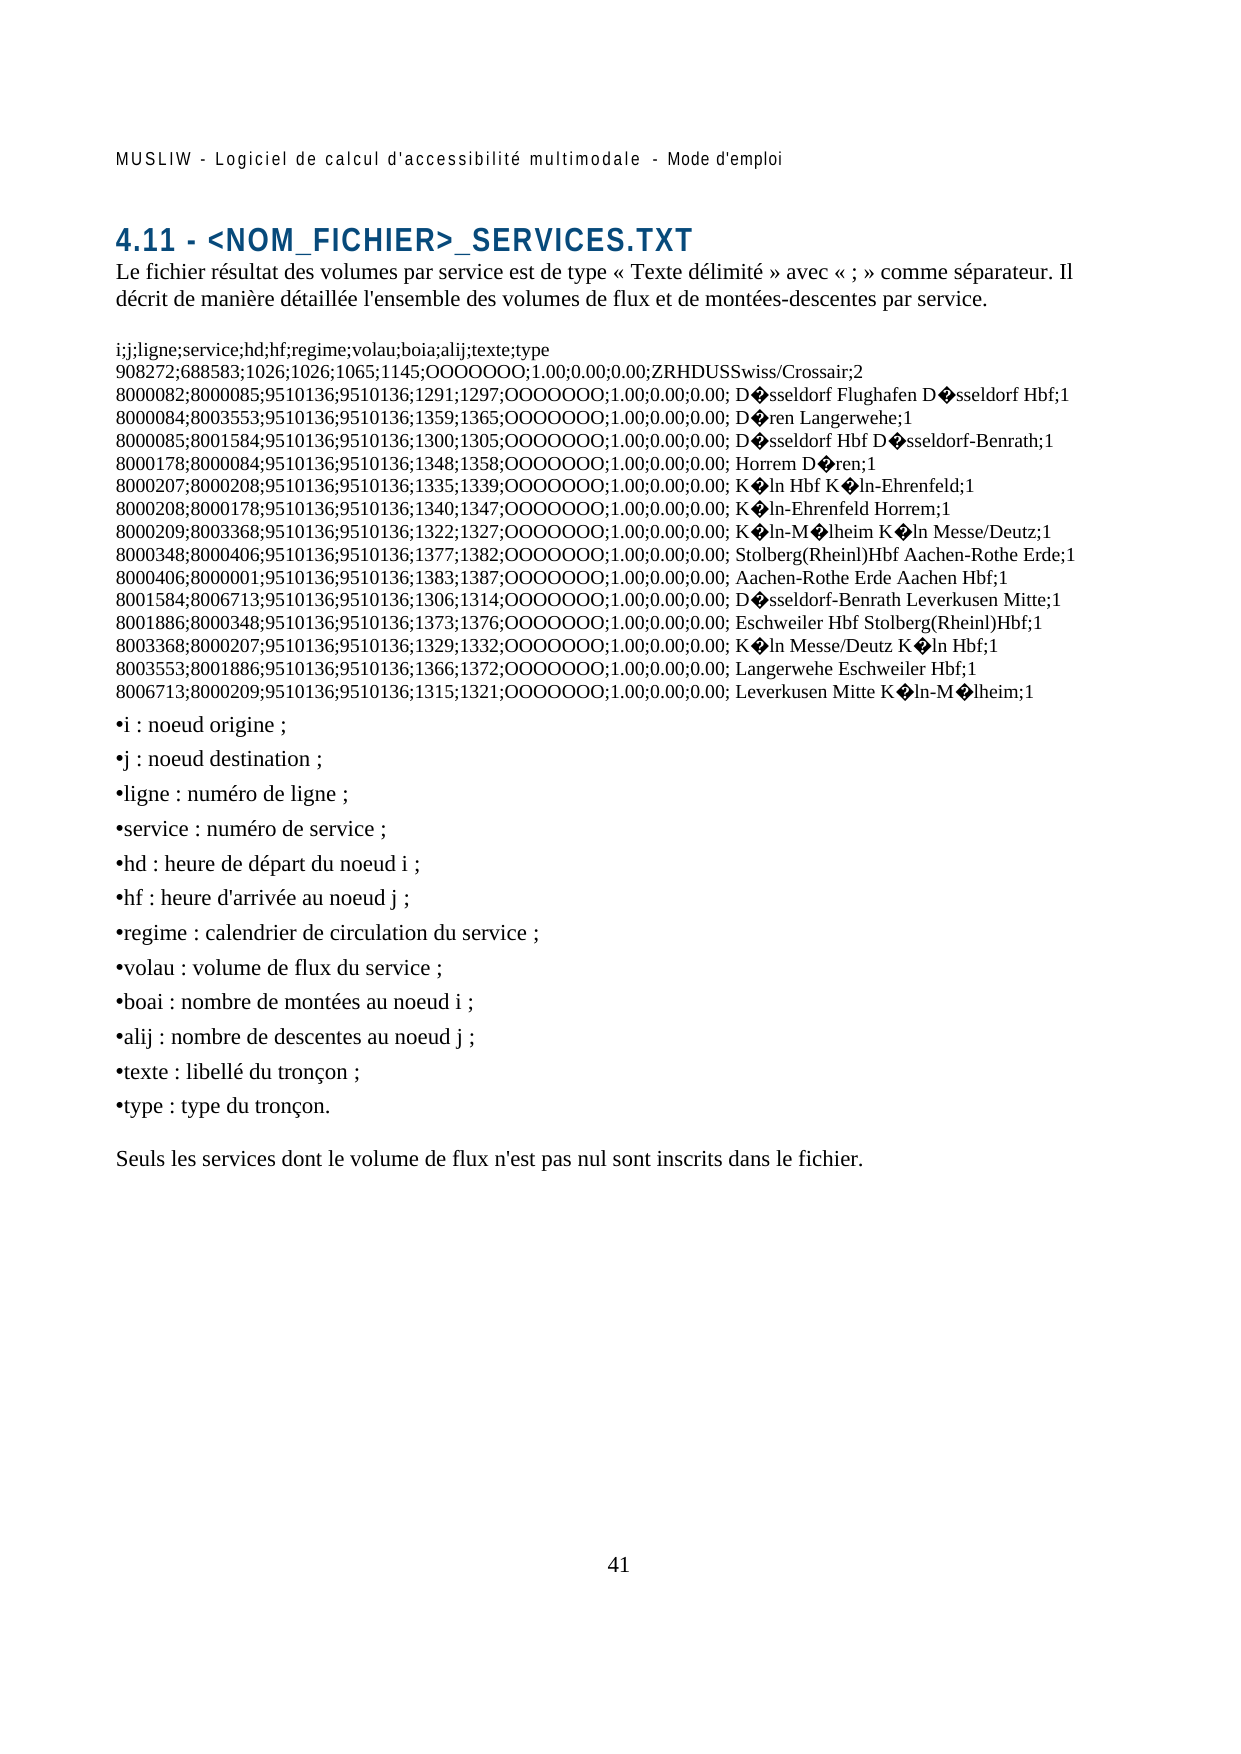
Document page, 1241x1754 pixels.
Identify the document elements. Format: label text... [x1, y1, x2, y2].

text 8000084;8003553;9510136;9510136;1359;1365;OOOOOOO;1.00;0.00;0.00; D�ren Langerwehe;1 [116, 406, 1122, 429]
list ligne : numéro de ligne ; [116, 780, 1127, 807]
text 8003368;8000207;9510136;9510136;1329;1332;OOOOOOO;1.00;0.00;0.00; K�ln Messe/Deutz K�ln Hbf;1 [116, 634, 1122, 657]
list hf : heure d'arrivée au noeud j ; [116, 884, 1127, 911]
list i : noeud origine ; [116, 711, 1127, 737]
text 8000178;8000084;9510136;9510136;1348;1358;OOOOOOO;1.00;0.00;0.00; Horrem D�ren;1 [116, 452, 1122, 474]
text 8001886;8000348;9510136;9510136;1373;1376;OOOOOOO;1.00;0.00;0.00; Eschweiler Hbf Stolberg(Rheinl)Hbf;1 [116, 611, 1122, 634]
subtitle <NOM_FICHIER>_SERVICES.TXT [116, 220, 1122, 258]
list hd : heure de départ du noeud i ; [116, 849, 1127, 876]
text 8001584;8006713;9510136;9510136;1306;1314;OOOOOOO;1.00;0.00;0.00; D�sseldorf-Benrath Leverkusen Mitte;1 [116, 588, 1122, 611]
text 8000406;8000001;9510136;9510136;1383;1387;OOOOOOO;1.00;0.00;0.00; Aachen-Rothe Erde Aachen Hbf;1 [116, 566, 1122, 588]
text 8000082;8000085;9510136;9510136;1291;1297;OOOOOOO;1.00;0.00;0.00; D�sseldorf Flughafen D�sseldorf Hbf;1 [116, 383, 1122, 406]
text 8000085;8001584;9510136;9510136;1300;1305;OOOOOOO;1.00;0.00;0.00; D�sseldorf Hbf D�sseldorf-Benrath;1 [116, 429, 1122, 452]
text 8003553;8001886;9510136;9510136;1366;1372;OOOOOOO;1.00;0.00;0.00; Langerwehe Eschweiler Hbf;1 [116, 657, 1122, 680]
text 8000207;8000208;9510136;9510136;1335;1339;OOOOOOO;1.00;0.00;0.00; K�ln Hbf K�ln-Ehrenfeld;1 [116, 474, 1122, 497]
list volau : volume de flux du service ; [116, 954, 1127, 980]
text 908272;688583;1026;1026;1065;1145;OOOOOOO;1.00;0.00;0.00;ZRHDUSSwiss/Crossair;2 [116, 360, 1122, 383]
text 8006713;8000209;9510136;9510136;1315;1321;OOOOOOO;1.00;0.00;0.00; Leverkusen Mitte K�ln-M�lheim;1 [116, 680, 1122, 702]
text 8000348;8000406;9510136;9510136;1377;1382;OOOOOOO;1.00;0.00;0.00; Stolberg(Rheinl)Hbf Aachen-Rothe Erde;1 [116, 543, 1122, 566]
text i;j;ligne;service;hd;hf;regime;volau;boia;alij;texte;type [116, 337, 1122, 360]
list texte : libellé du tronçon ; [116, 1058, 1127, 1084]
text Le fichier résultat des volumes par service est de type « Texte délimité » avec « ; » comme séparateur. Il décrit de manière détaillée l'ensemble des volumes de flux et de montées-descentes par service. [116, 258, 1122, 311]
text 8000208;8000178;9510136;9510136;1340;1347;OOOOOOO;1.00;0.00;0.00; K�ln-Ehrenfeld Horrem;1 [116, 497, 1122, 520]
text 8000209;8003368;9510136;9510136;1322;1327;OOOOOOO;1.00;0.00;0.00; K�ln-M�lheim K�ln Messe/Deutz;1 [116, 520, 1122, 543]
list type : type du tronçon. [116, 1092, 1127, 1119]
text Seuls les services dont le volume de flux n'est pas nul sont inscrits dans le fichier. [116, 1145, 1122, 1171]
list alij : nombre de descentes au noeud j ; [116, 1023, 1127, 1049]
list service : numéro de service ; [116, 815, 1127, 841]
list j : noeud destination ; [116, 746, 1127, 772]
list boai : nombre de montées au noeud i ; [116, 988, 1127, 1015]
list regime : calendrier de circulation du service ; [116, 919, 1127, 945]
